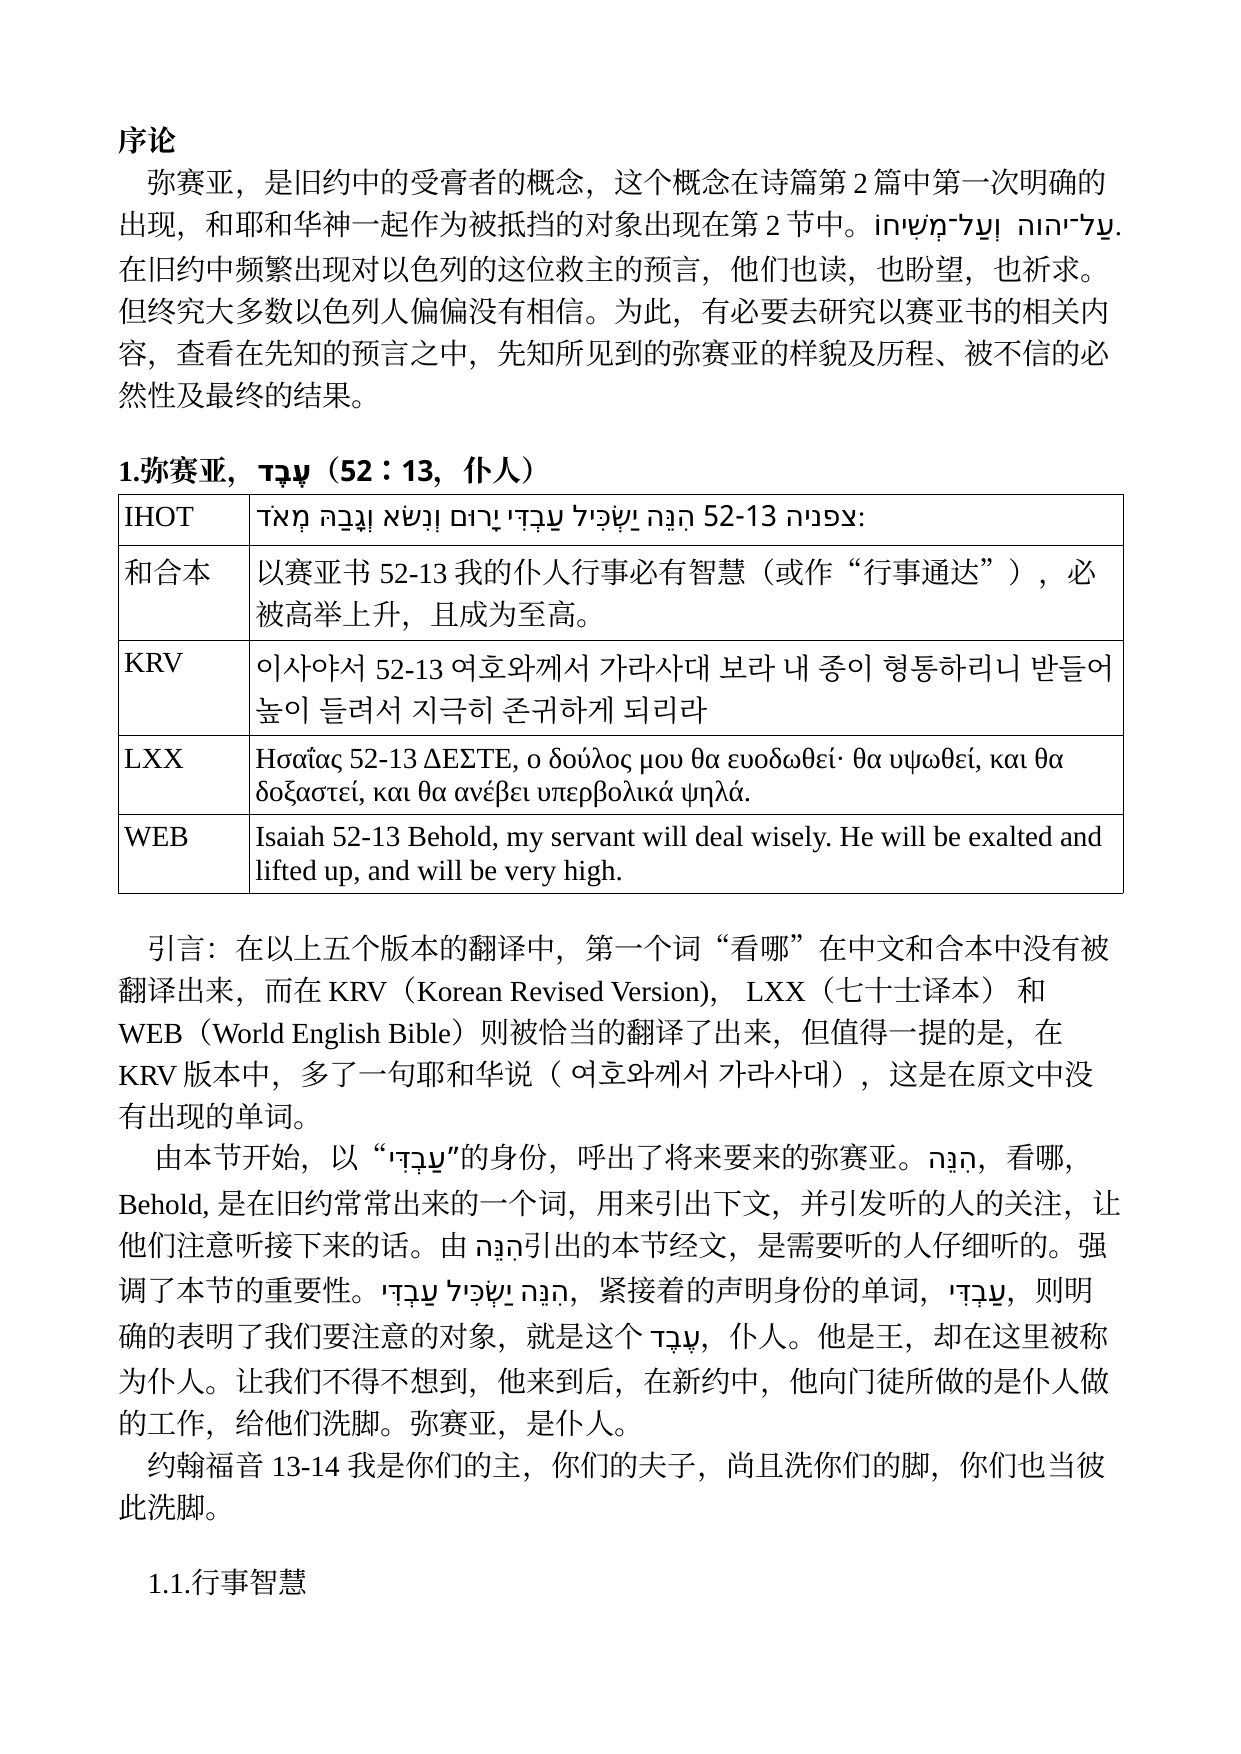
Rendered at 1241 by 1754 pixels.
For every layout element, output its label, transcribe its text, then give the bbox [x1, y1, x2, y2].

text 序论 [118, 118, 1122, 160]
text 1.1.行事智慧 [118, 1560, 1122, 1602]
text 由本节开始，以“עַבְדִּי”的身份，呼出了将来要来的弥赛亚。הִנֵּה，看哪，Behold, 是在旧约常常出来的一个词，用来引出下文，并引发听的人的关注，让他们注意听接下来的话。由הִנֵּה引出的本节经文，是需要听的人仔细听的。强调了本节的重要性。הִנֵּה יַשְׂכִּיל עַבְדִּי，紧接着的声明身份的单词，עַבְדִּי，则明确的表明了我们要注意的对象，就是这个עֶבֶד，仆人。他是王，却在这里被称为仆人。让我们不得不想到，他来到后，在新约中，他向门徒所做的是仆人做的工作，给他们洗脚。弥赛亚，是仆人。 [118, 1135, 1122, 1443]
table_header IHOT [119, 495, 249, 544]
text 1.弥赛亚，עֶבֶד（52：13，仆人） [118, 448, 1122, 494]
table_cell LXX [119, 736, 249, 814]
table_cell 이사야서 52-13 여호와께서 가라사대 보라 내 종이 형통하리니 받들어 높이 들려서 지극히 존귀하게 되리라 [250, 641, 1123, 735]
text 约翰福音 13-14 我是你们的主，你们的夫子，尚且洗你们的脚，你们也当彼此洗脚。 [118, 1443, 1122, 1526]
table_cell Isaiah 52-13 Behold, my servant will deal wisely. He will be exalted and lifted up, and will be very high. [250, 815, 1123, 892]
table_cell 以赛亚书 52-13 我的仆人行事必有智慧（或作“行事通达”），必被高举上升，且成为至高。 [250, 546, 1123, 640]
table_header צפניה 52-13 הִנֵּה יַשְׂכִּיל עַבְדִּי יָרוּם וְנִשּׂא וְגָבַהּ מְאֹד: [250, 495, 1123, 544]
table_cell KRV [119, 641, 249, 735]
table_cell Ησαΐας 52-13 ΔΕΣΤΕ, ο δούλος μου θα ευοδωθεί· θα υψωθεί, και θα δοξαστεί, και θα ανέβει υπερβολικά ψηλά. [250, 736, 1123, 814]
table_cell 和合本 [119, 546, 249, 640]
text 弥赛亚，是旧约中的受膏者的概念，这个概念在诗篇第2篇中第一次明确的出现，和耶和华神一起作为被抵挡的对象出现在第2节中。עַל־יהוה וְעַל־מְשִׁיחוׂ.在旧约中频繁出现对以色列的这位救主的预言，他们也读，也盼望，也祈求。但终究大多数以色列人偏偏没有相信。为此，有必要去研究以赛亚书的相关内容，查看在先知的预言之中，先知所见到的弥赛亚的样貌及历程、被不信的必然性及最终的结果。 [118, 160, 1122, 415]
text 引言：在以上五个版本的翻译中，第一个词“看哪”在中文和合本中没有被翻译出来，而在KRV（Korean Revised Version)， LXX（七十士译本） 和WEB（World English Bible）则被恰当的翻译了出来，但值得一提的是，在KRV版本中，多了一句耶和华说（ 여호와께서 가라사대），这是在原文中没有出现的单词。 [118, 926, 1122, 1135]
table_cell WEB [119, 815, 249, 892]
